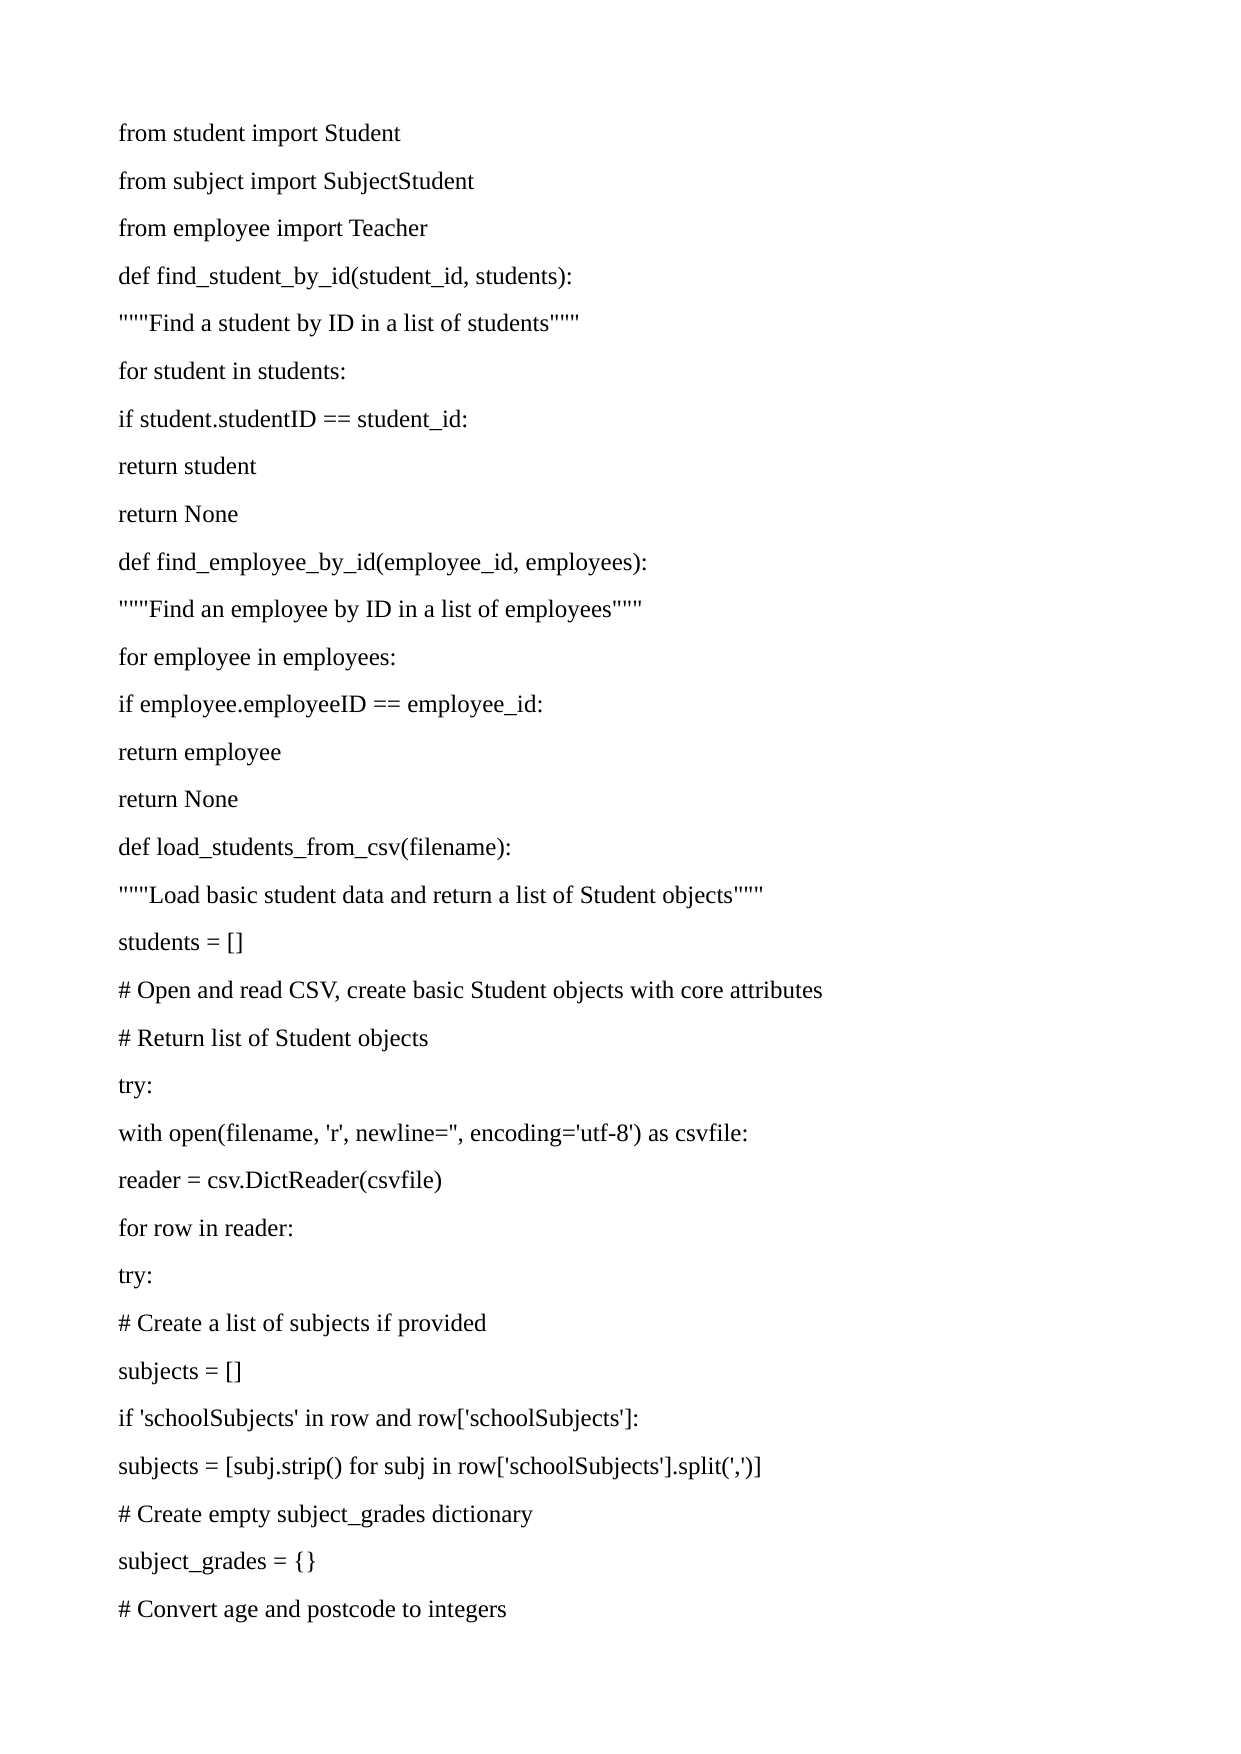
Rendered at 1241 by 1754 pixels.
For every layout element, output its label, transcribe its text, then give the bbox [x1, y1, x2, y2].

text from subject import SubjectStudent [118, 166, 1122, 194]
text reader = csv.DictReader(csvfile) [118, 1165, 1122, 1194]
text """Load basic student data and return a list of Student objects""" [118, 880, 1122, 908]
text def load_students_from_csv(filename): [118, 832, 1122, 861]
text def find_employee_by_id(employee_id, employees): [118, 547, 1122, 575]
text students = [] [118, 927, 1122, 956]
text # Convert age and postcode to integers [118, 1594, 1122, 1623]
text return employee [118, 737, 1122, 766]
text subjects = [] [118, 1356, 1122, 1384]
text for employee in employees: [118, 642, 1122, 671]
text try: [118, 1261, 1122, 1289]
text subjects = [subj.strip() for subj in row['schoolSubjects'].split(',')] [118, 1451, 1122, 1480]
text if student.studentID == student_id: [118, 404, 1122, 432]
text # Create empty subject_grades dictionary [118, 1499, 1122, 1527]
text return None [118, 784, 1122, 813]
text # Create a list of subjects if provided [118, 1308, 1122, 1337]
text try: [118, 1070, 1122, 1099]
text """Find a student by ID in a list of students""" [118, 308, 1122, 337]
text # Open and read CSV, create basic Student objects with core attributes [118, 975, 1122, 1004]
text if 'schoolSubjects' in row and row['schoolSubjects']: [118, 1403, 1122, 1432]
text for row in reader: [118, 1213, 1122, 1242]
text def find_student_by_id(student_id, students): [118, 261, 1122, 290]
text return student [118, 451, 1122, 480]
text if employee.employeeID == employee_id: [118, 689, 1122, 718]
text from employee import Teacher [118, 213, 1122, 242]
text with open(filename, 'r', newline='', encoding='utf-8') as csvfile: [118, 1118, 1122, 1147]
text return None [118, 499, 1122, 528]
text """Find an employee by ID in a list of employees""" [118, 594, 1122, 623]
text subject_grades = {} [118, 1546, 1122, 1575]
text for student in students: [118, 356, 1122, 385]
text # Return list of Student objects [118, 1023, 1122, 1051]
text from student import Student [118, 118, 1122, 147]
